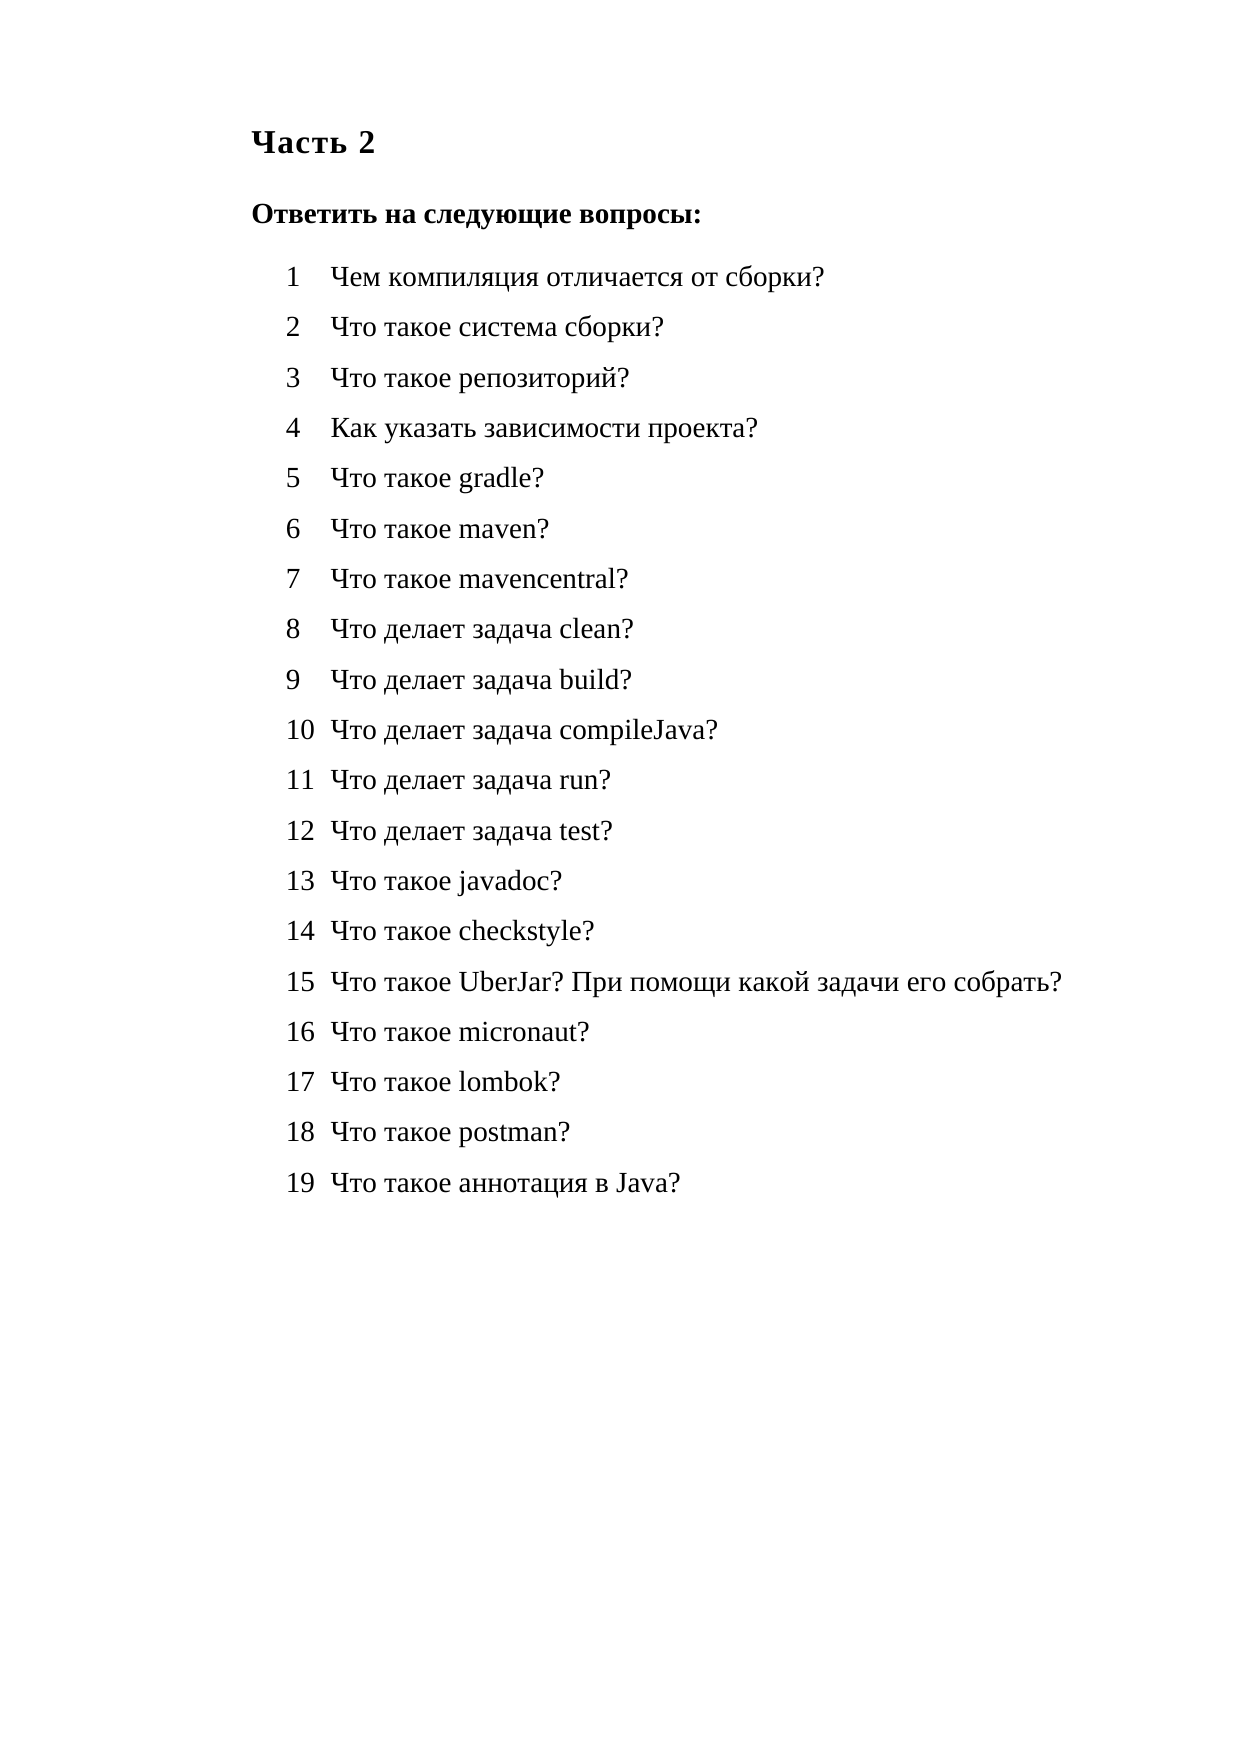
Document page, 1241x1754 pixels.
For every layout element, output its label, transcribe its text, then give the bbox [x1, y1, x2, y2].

list Что такое репозиторий? [286, 360, 1152, 393]
list Что делает задача compileJava? [286, 712, 1152, 746]
list Что такое javadoc? [286, 863, 1152, 897]
list Что такое postman? [286, 1114, 1152, 1148]
list Что делает задача test? [286, 813, 1152, 846]
list Что такое система сборки? [286, 309, 1152, 343]
list Что такое UberJar? При помощи какой задачи его собрать? [286, 964, 1152, 997]
list Что такое аннотация в Java? [286, 1165, 1152, 1198]
list Что делает задача build? [286, 662, 1152, 695]
list Что такое micronaut? [286, 1014, 1152, 1047]
list Что такое lombok? [286, 1064, 1152, 1098]
list Что такое maven? [286, 511, 1152, 544]
list Что такое mavencentral? [286, 561, 1152, 595]
list Что такое gradle? [286, 461, 1152, 494]
list Как указать зависимости проекта? [286, 410, 1152, 444]
subtitle Часть 2 [177, 122, 1152, 161]
list Чем компиляция отличается от сборки? [286, 259, 1152, 293]
list Что такое checkstyle? [286, 913, 1152, 947]
text Ответить на следующие вопросы: [177, 196, 1152, 230]
list Что делает задача clean? [286, 611, 1152, 645]
list Что делает задача run? [286, 762, 1152, 796]
